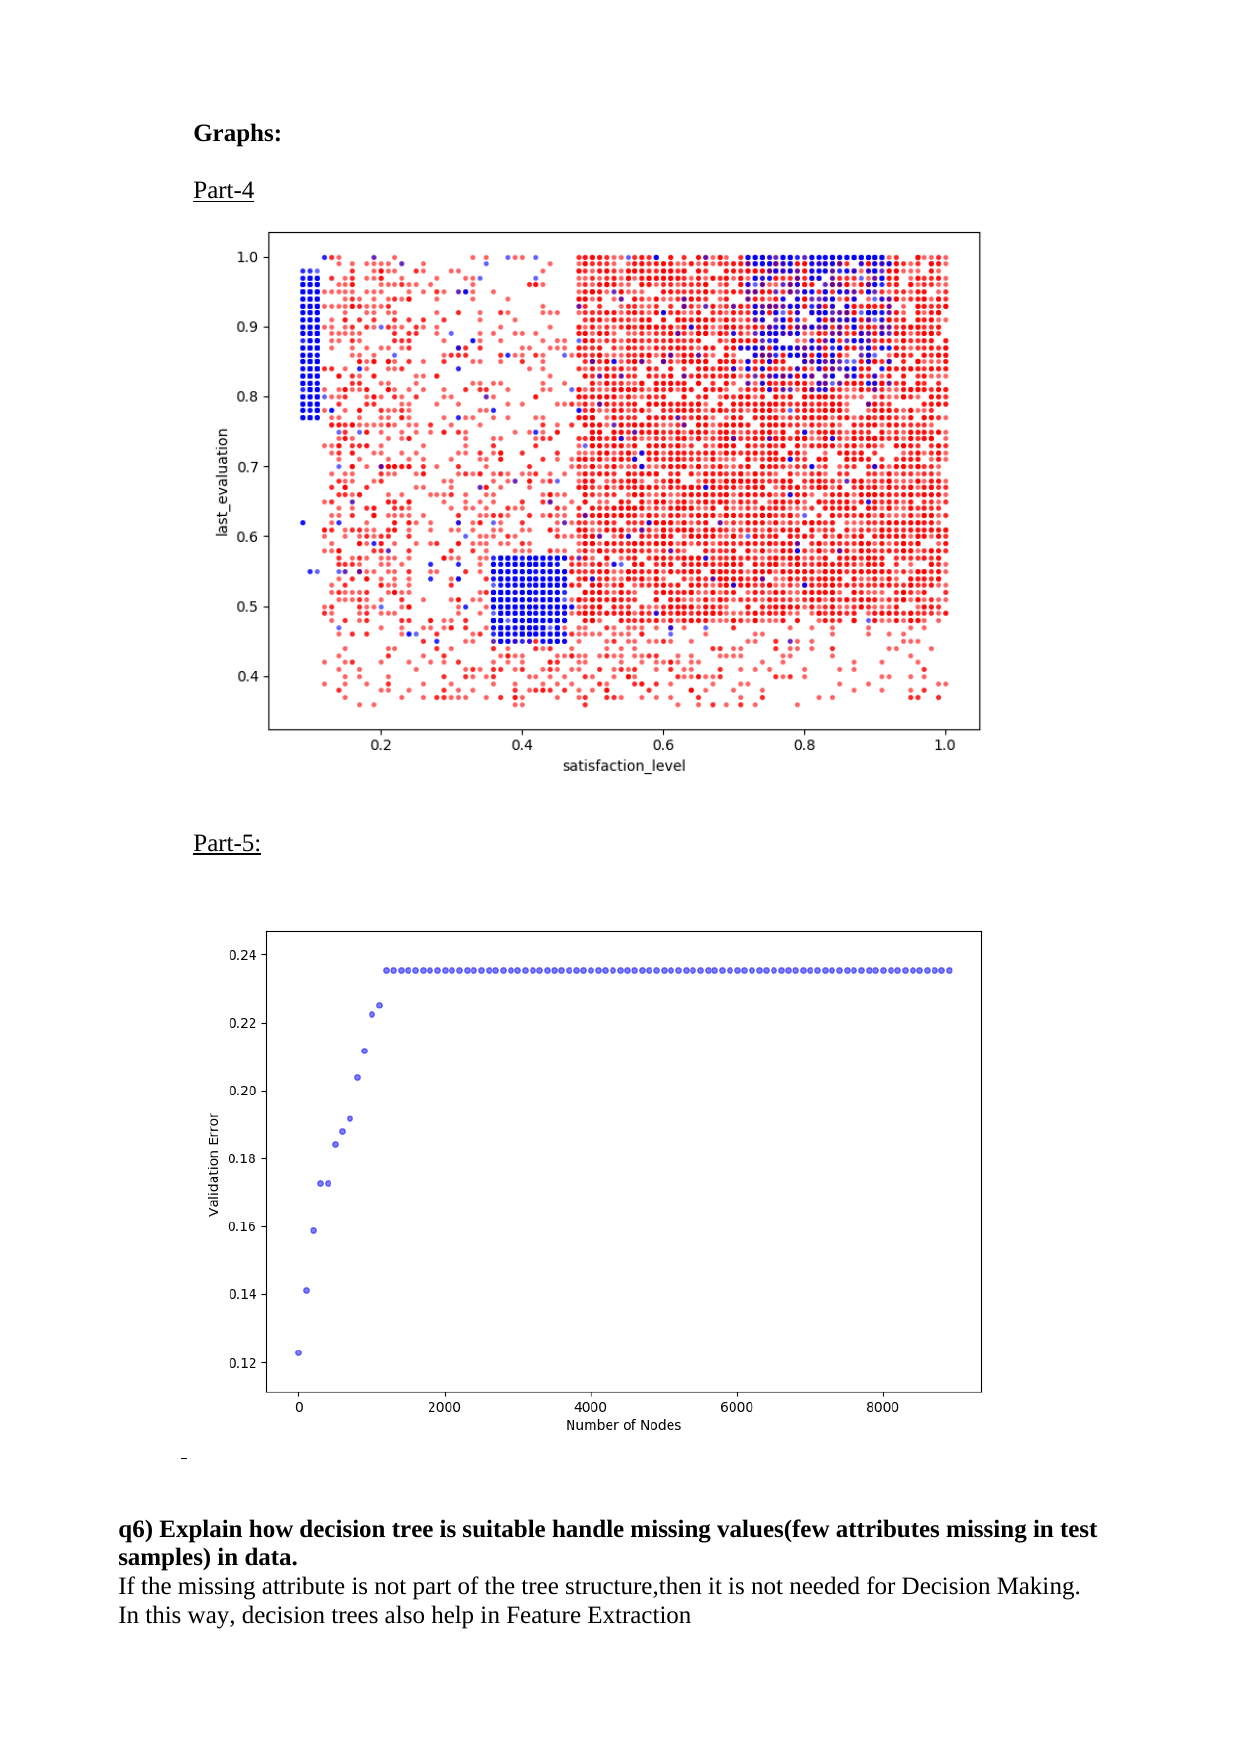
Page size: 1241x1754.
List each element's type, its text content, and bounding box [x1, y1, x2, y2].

picture [186, 886, 1048, 1457]
text In this way, decision trees also help in Feature Extraction [118, 1600, 1122, 1629]
text q6) Explain how decision tree is suitable handle missing values(few attributes missing in test samples) in data. [118, 1514, 1122, 1571]
text If the missing attribute is not part of the tree structure,then it is not needed for Decision Making. [118, 1571, 1122, 1600]
list Part-5: [156, 828, 1122, 857]
text Graphs: [193, 118, 1122, 147]
list Part-4 [156, 176, 1122, 204]
picture [180, 204, 1048, 800]
